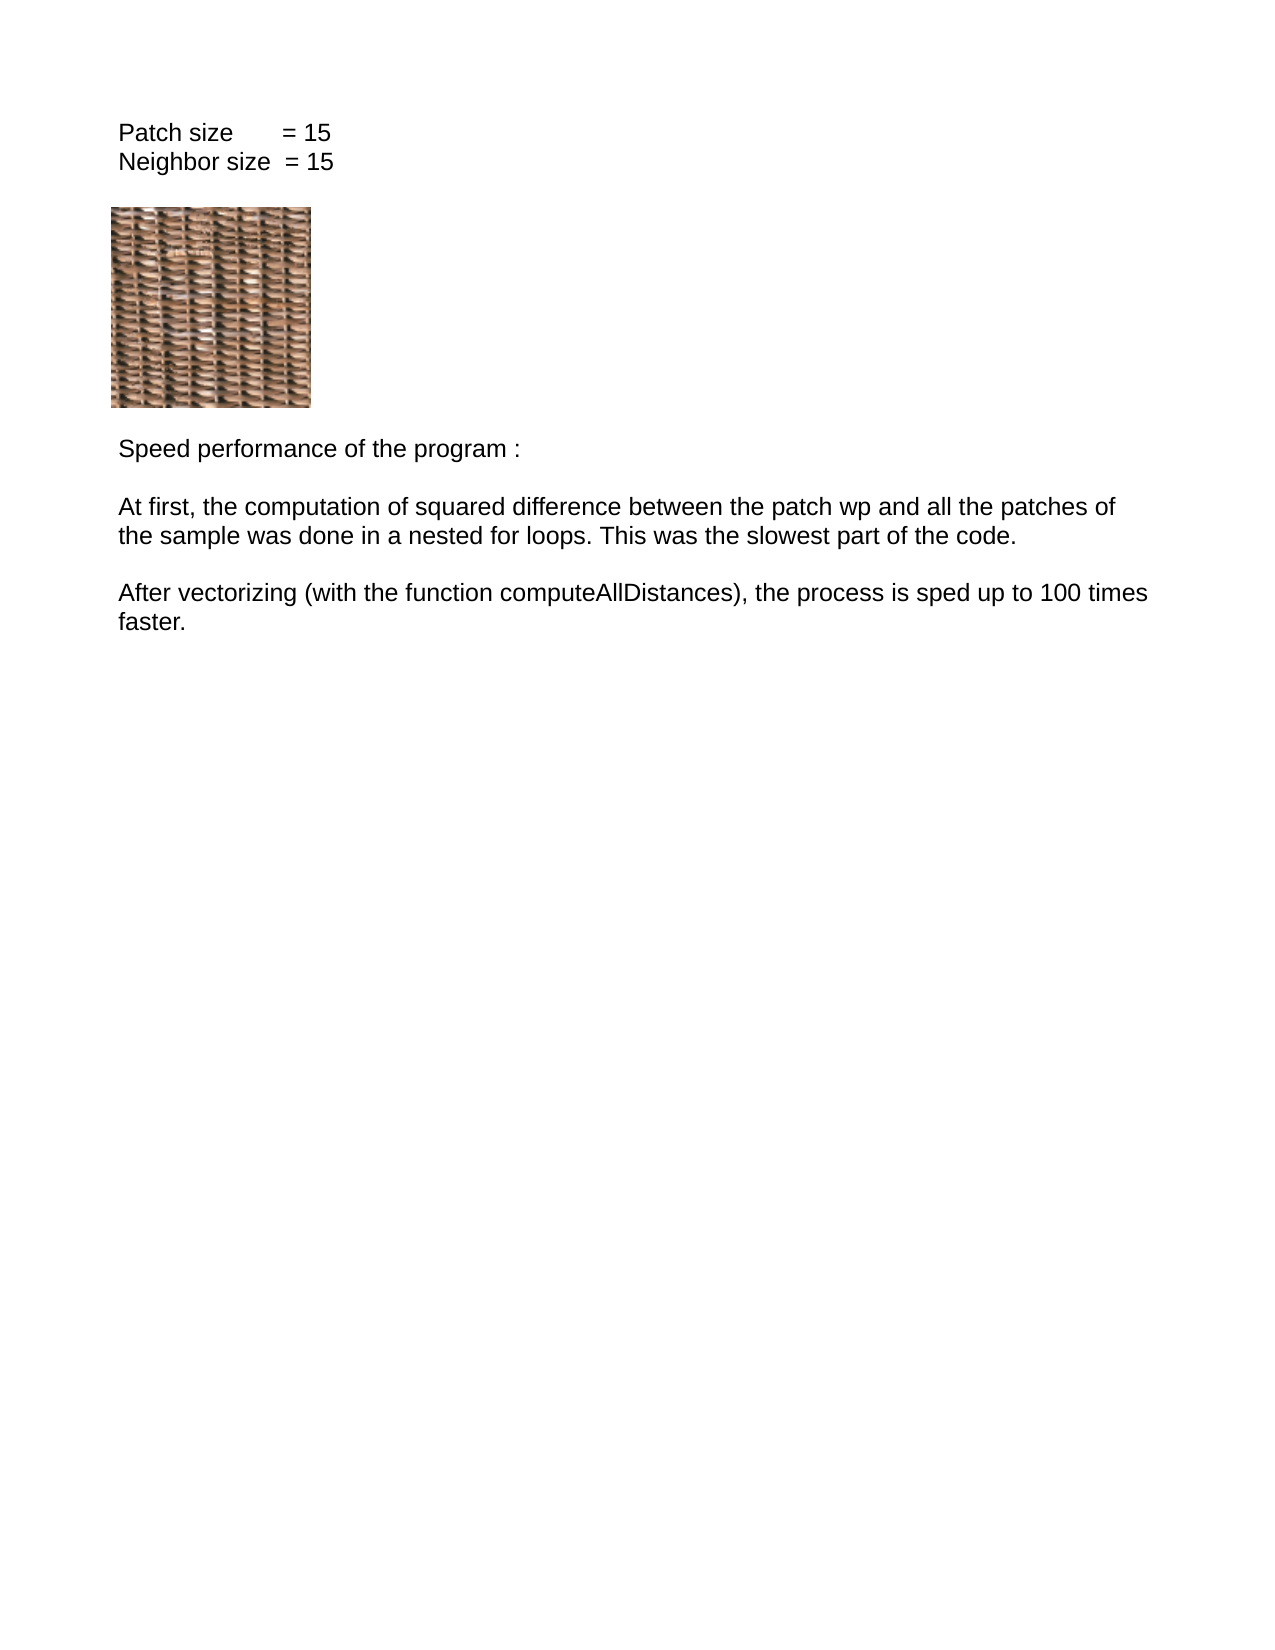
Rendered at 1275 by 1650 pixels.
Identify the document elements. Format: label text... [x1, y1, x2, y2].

text Neighbor size = 15 [118, 147, 1157, 176]
text After vectorizing (with the function computeAllDistances), the process is sped up to 100 times faster. [118, 578, 1157, 636]
text At first, the computation of squared difference between the patch wp and all the patches of the sample was done in a nested for loops. This was the slowest part of the code. [118, 492, 1157, 549]
picture [111, 207, 311, 408]
text Speed performance of the program : [118, 434, 1157, 463]
text Patch size = 15 [118, 118, 1157, 147]
